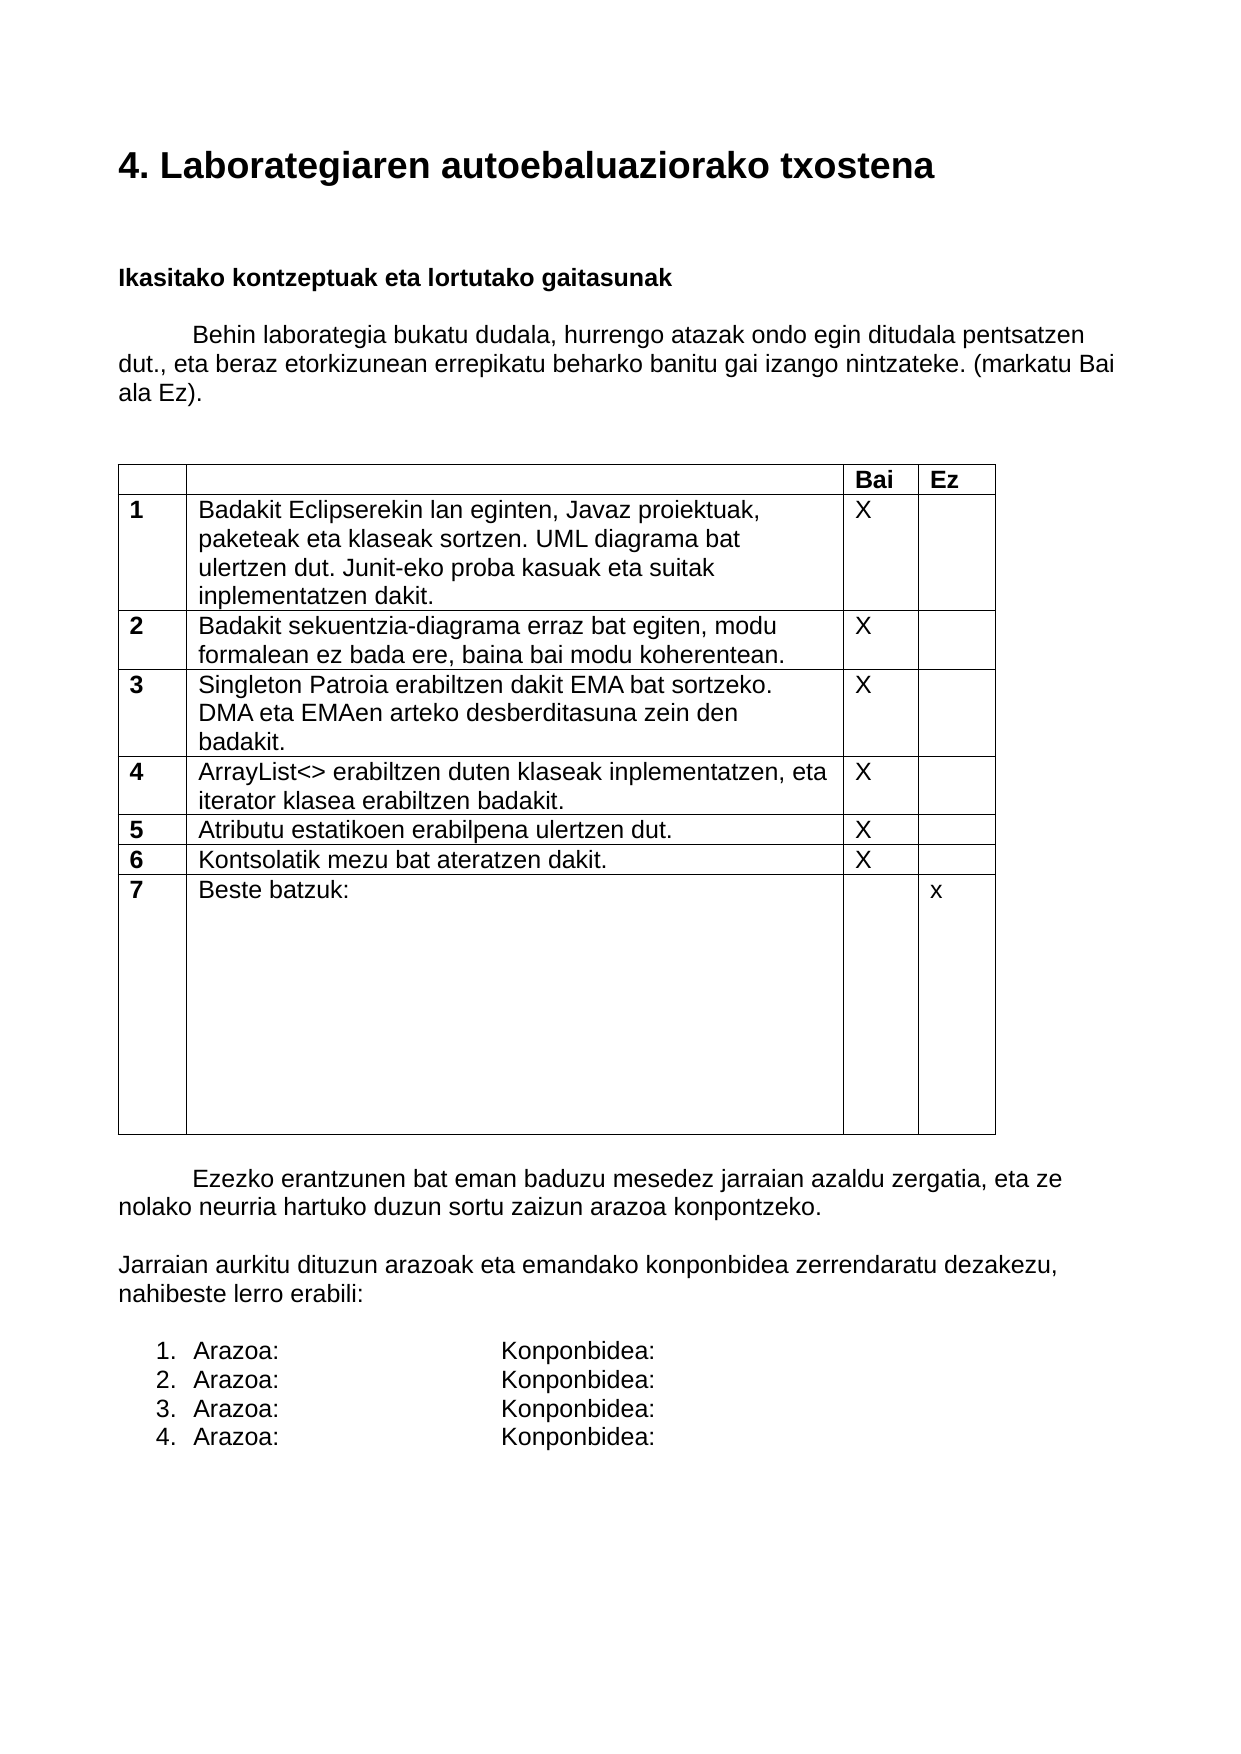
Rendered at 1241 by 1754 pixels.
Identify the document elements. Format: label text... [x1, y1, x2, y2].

text Jarraian aurkitu dituzun arazoak eta emandako konponbidea zerrendaratu dezakezu, nahibeste lerro erabili: [118, 1250, 1122, 1307]
table_cell 1 [119, 495, 186, 610]
list Arazoa: Konponbidea: [156, 1393, 1122, 1422]
list Arazoa: Konponbidea: [156, 1365, 1122, 1393]
table_cell [919, 670, 995, 756]
table_cell X [844, 495, 918, 610]
table_cell 6 [119, 845, 186, 874]
table_cell X [844, 757, 918, 814]
subtitle 4. Laborategiaren autoebaluaziorako txostena [118, 143, 1122, 186]
table_cell Singleton Patroia erabiltzen dakit EMA bat sortzeko. DMA eta EMAen arteko desberditasuna zein den badakit. [187, 670, 843, 756]
table_header [187, 465, 843, 494]
table_cell [919, 611, 995, 668]
table_cell [919, 845, 995, 874]
list Arazoa: Konponbidea: [156, 1336, 1122, 1365]
table_cell Beste batzuk: [187, 875, 843, 1134]
text Behin laborategia bukatu dudala, hurrengo atazak ondo egin ditudala pentsatzen dut., eta beraz etorkizunean errepikatu beharko banitu gai izango nintzateke. (markatu Bai ala Ez). [118, 320, 1122, 407]
table_cell 5 [119, 815, 186, 844]
table_cell [919, 495, 995, 610]
text Ikasitako kontzeptuak eta lortutako gaitasunak [118, 263, 1122, 292]
table_cell x [919, 875, 995, 1134]
table_cell X [844, 815, 918, 844]
table_cell [919, 815, 995, 844]
table_header Ez [919, 465, 995, 494]
table_cell [919, 757, 995, 814]
table_cell X [844, 611, 918, 668]
table_cell 4 [119, 757, 186, 814]
table_cell [844, 875, 918, 1134]
table_cell X [844, 845, 918, 874]
table_header [119, 465, 186, 494]
table_cell 3 [119, 670, 186, 756]
table_cell Badakit Eclipserekin lan eginten, Javaz proiektuak, paketeak eta klaseak sortzen. UML diagrama bat ulertzen dut. Junit-eko proba kasuak eta suitak inplementatzen dakit. [187, 495, 843, 610]
table_cell Badakit sekuentzia-diagrama erraz bat egiten, modu formalean ez bada ere, baina bai modu koherentean. [187, 611, 843, 668]
table_cell Atributu estatikoen erabilpena ulertzen dut. [187, 815, 843, 844]
text Ezezko erantzunen bat eman baduzu mesedez jarraian azaldu zergatia, eta ze nolako neurria hartuko duzun sortu zaizun arazoa konpontzeko. [118, 1163, 1122, 1221]
table_cell Kontsolatik mezu bat ateratzen dakit. [187, 845, 843, 874]
table_cell 7 [119, 875, 186, 1134]
table_cell X [844, 670, 918, 756]
table_header Bai [844, 465, 918, 494]
list Arazoa: Konponbidea: [156, 1422, 1122, 1451]
table_cell 2 [119, 611, 186, 668]
table_cell ArrayList<> erabiltzen duten klaseak inplementatzen, eta iterator klasea erabiltzen badakit. [187, 757, 843, 814]
